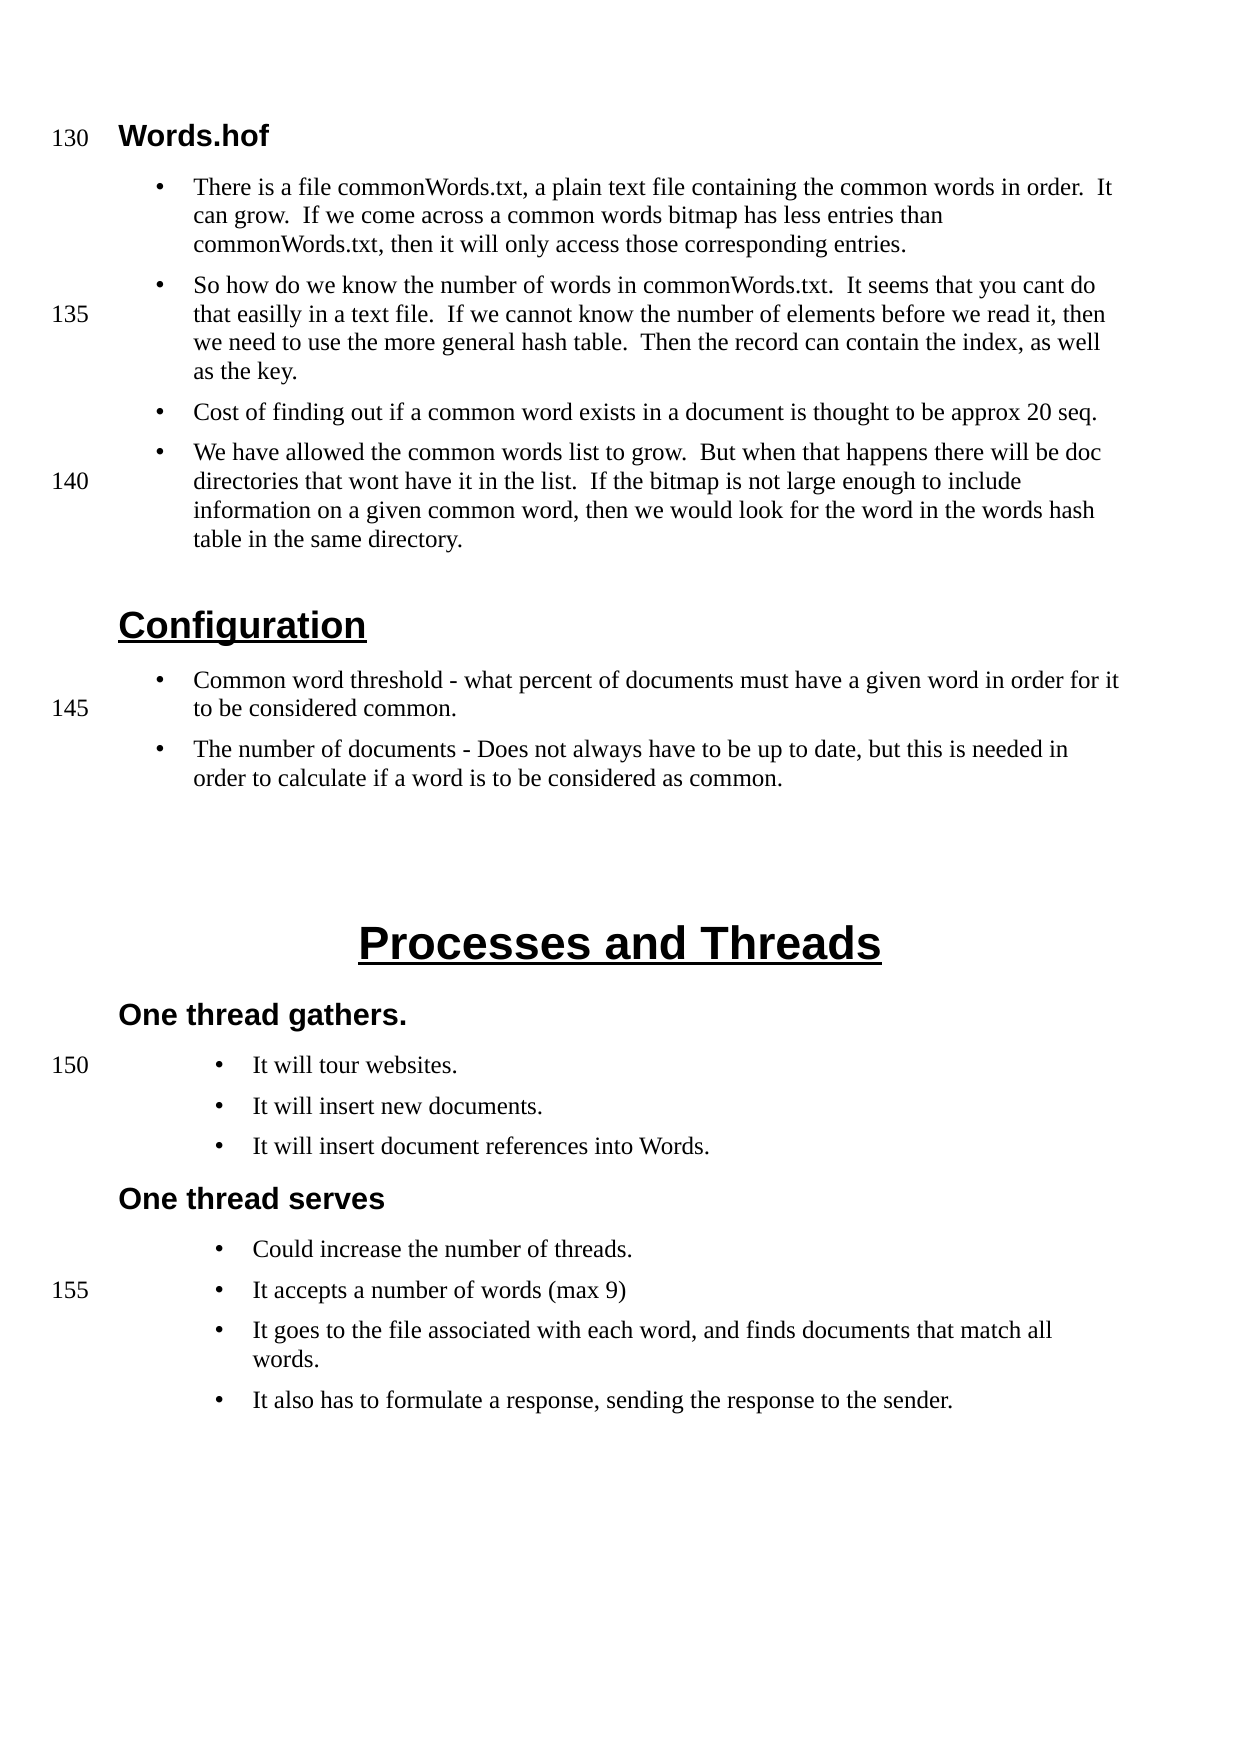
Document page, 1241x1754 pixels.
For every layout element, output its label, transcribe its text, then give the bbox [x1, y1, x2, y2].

list We have allowed the common words list to grow. But when that happens there will be doc directories that wont have it in the list. If the bitmap is not large enough to include information on a given common word, then we would look for the word in the words hash table in the same directory. [156, 437, 1122, 552]
list Could increase the number of threads. [215, 1234, 1122, 1263]
list It accepts a number of words (max 9) [215, 1275, 1122, 1304]
list Common word threshold - what percent of documents must have a given word in order for it to be considered common. [156, 665, 1122, 722]
list It also has to formulate a response, sending the response to the sender. [215, 1385, 1122, 1414]
list It will tour websites. [215, 1050, 1122, 1079]
list The number of documents - Does not always have to be up to date, but this is needed in order to calculate if a word is to be considered as common. [156, 734, 1122, 792]
list Cost of finding out if a common word exists in a document is thought to be approx 20 seq. [156, 397, 1122, 426]
subtitle Words.hof [118, 118, 1122, 153]
list There is a file commonWords.txt, a plain text file containing the common words in order. It can grow. If we come across a common words bitmap has less entries than commonWords.txt, then it will only access those corresponding entries. [156, 172, 1122, 258]
subtitle Processes and Threads [118, 916, 1122, 969]
list So how do we know the number of words in commonWords.txt. It seems that you cant do that easilly in a text file. If we cannot know the number of elements before we read it, then we need to use the more general hash table. Then the record can contain the index, as well as the key. [156, 270, 1122, 385]
subtitle Configuration [118, 603, 1122, 646]
list It will insert new documents. [215, 1091, 1122, 1119]
list It will insert document references into Words. [215, 1131, 1122, 1160]
subtitle One thread serves [118, 1181, 1122, 1216]
list It goes to the file associated with each word, and finds documents that match all words. [215, 1316, 1122, 1373]
subtitle One thread gathers. [118, 996, 1122, 1032]
